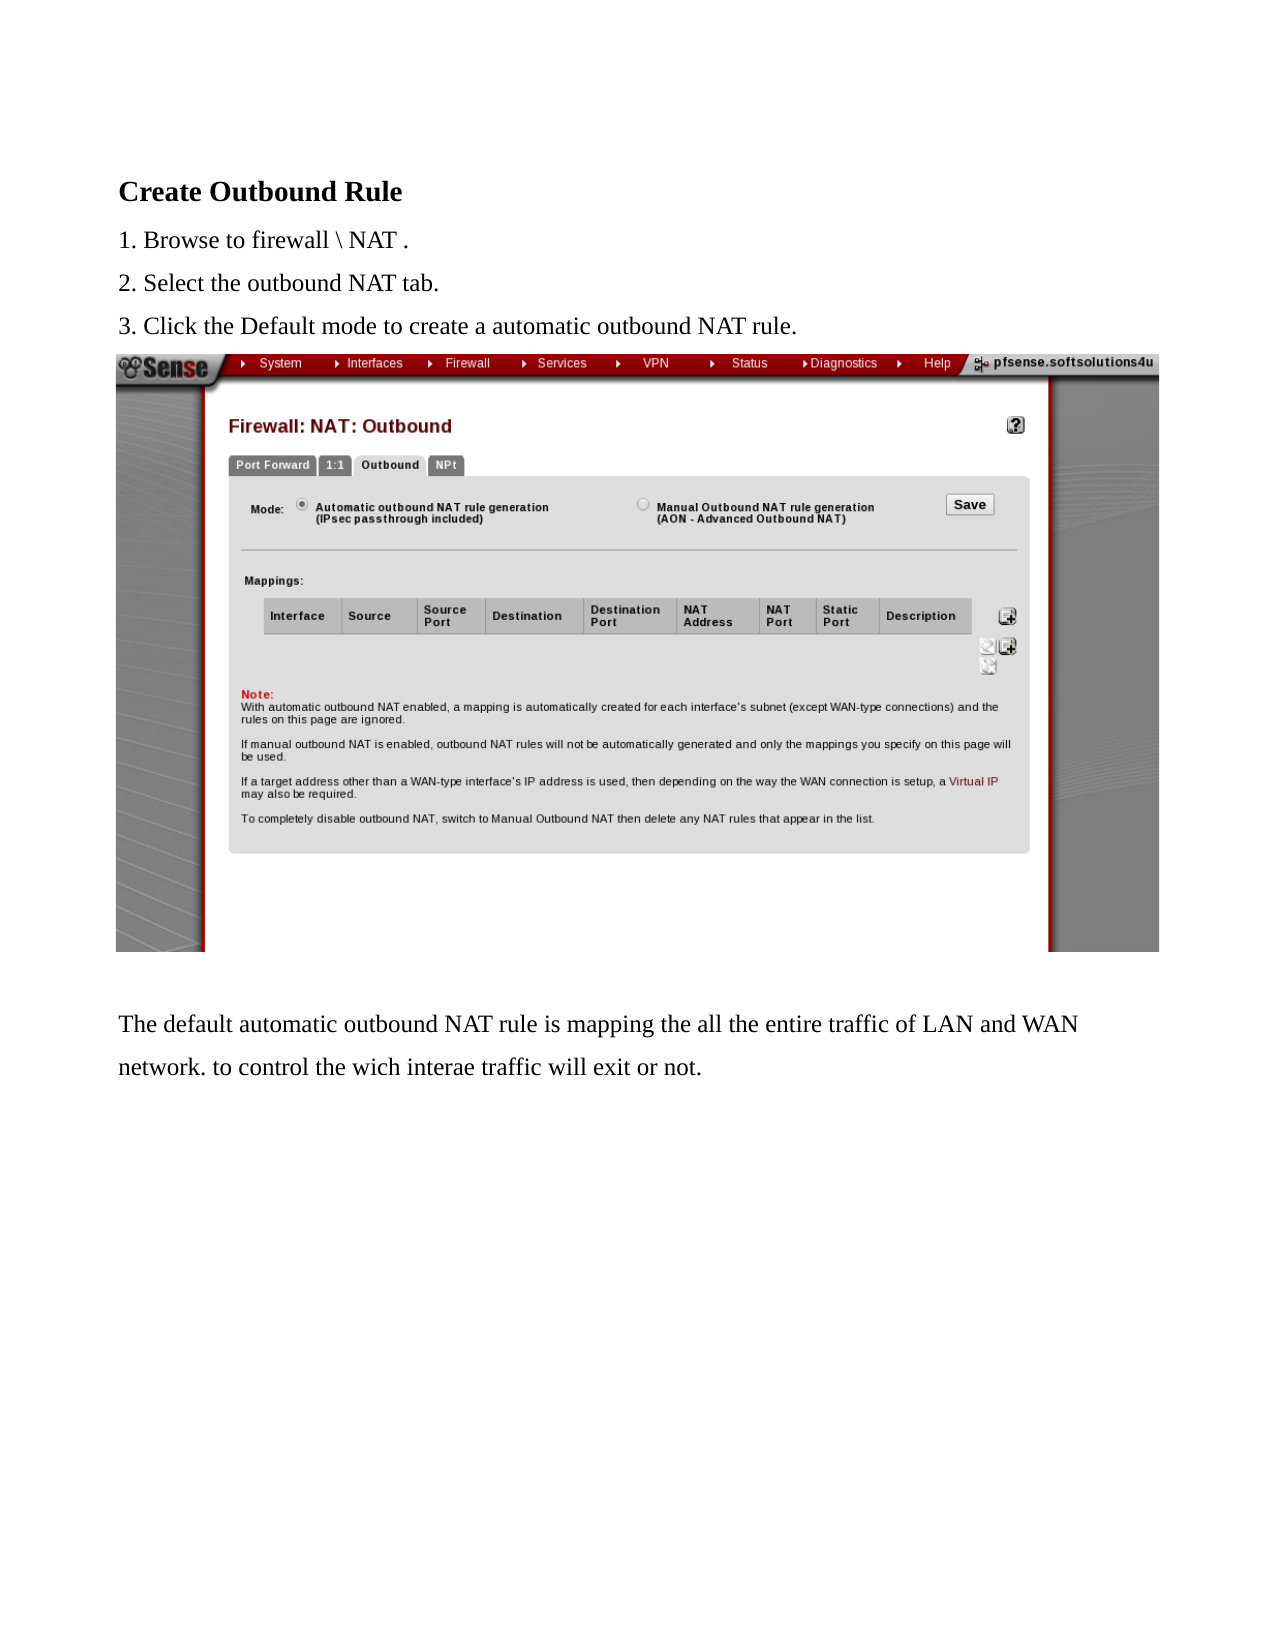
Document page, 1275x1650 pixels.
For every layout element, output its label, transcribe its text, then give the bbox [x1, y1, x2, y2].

text 3. Click the Default mode to create a automatic outbound NAT rule. [118, 311, 1157, 340]
text Create Outbound Rule [118, 174, 1157, 208]
picture [115, 354, 1160, 952]
text The default automatic outbound NAT rule is mapping the all the entire traffic of LAN and WAN network. to control the wich interae traffic will exit or not. [118, 1009, 1157, 1081]
text 2. Select the outbound NAT tab. [118, 268, 1157, 297]
text 1. Browse to firewall \ NAT . [118, 225, 1157, 253]
